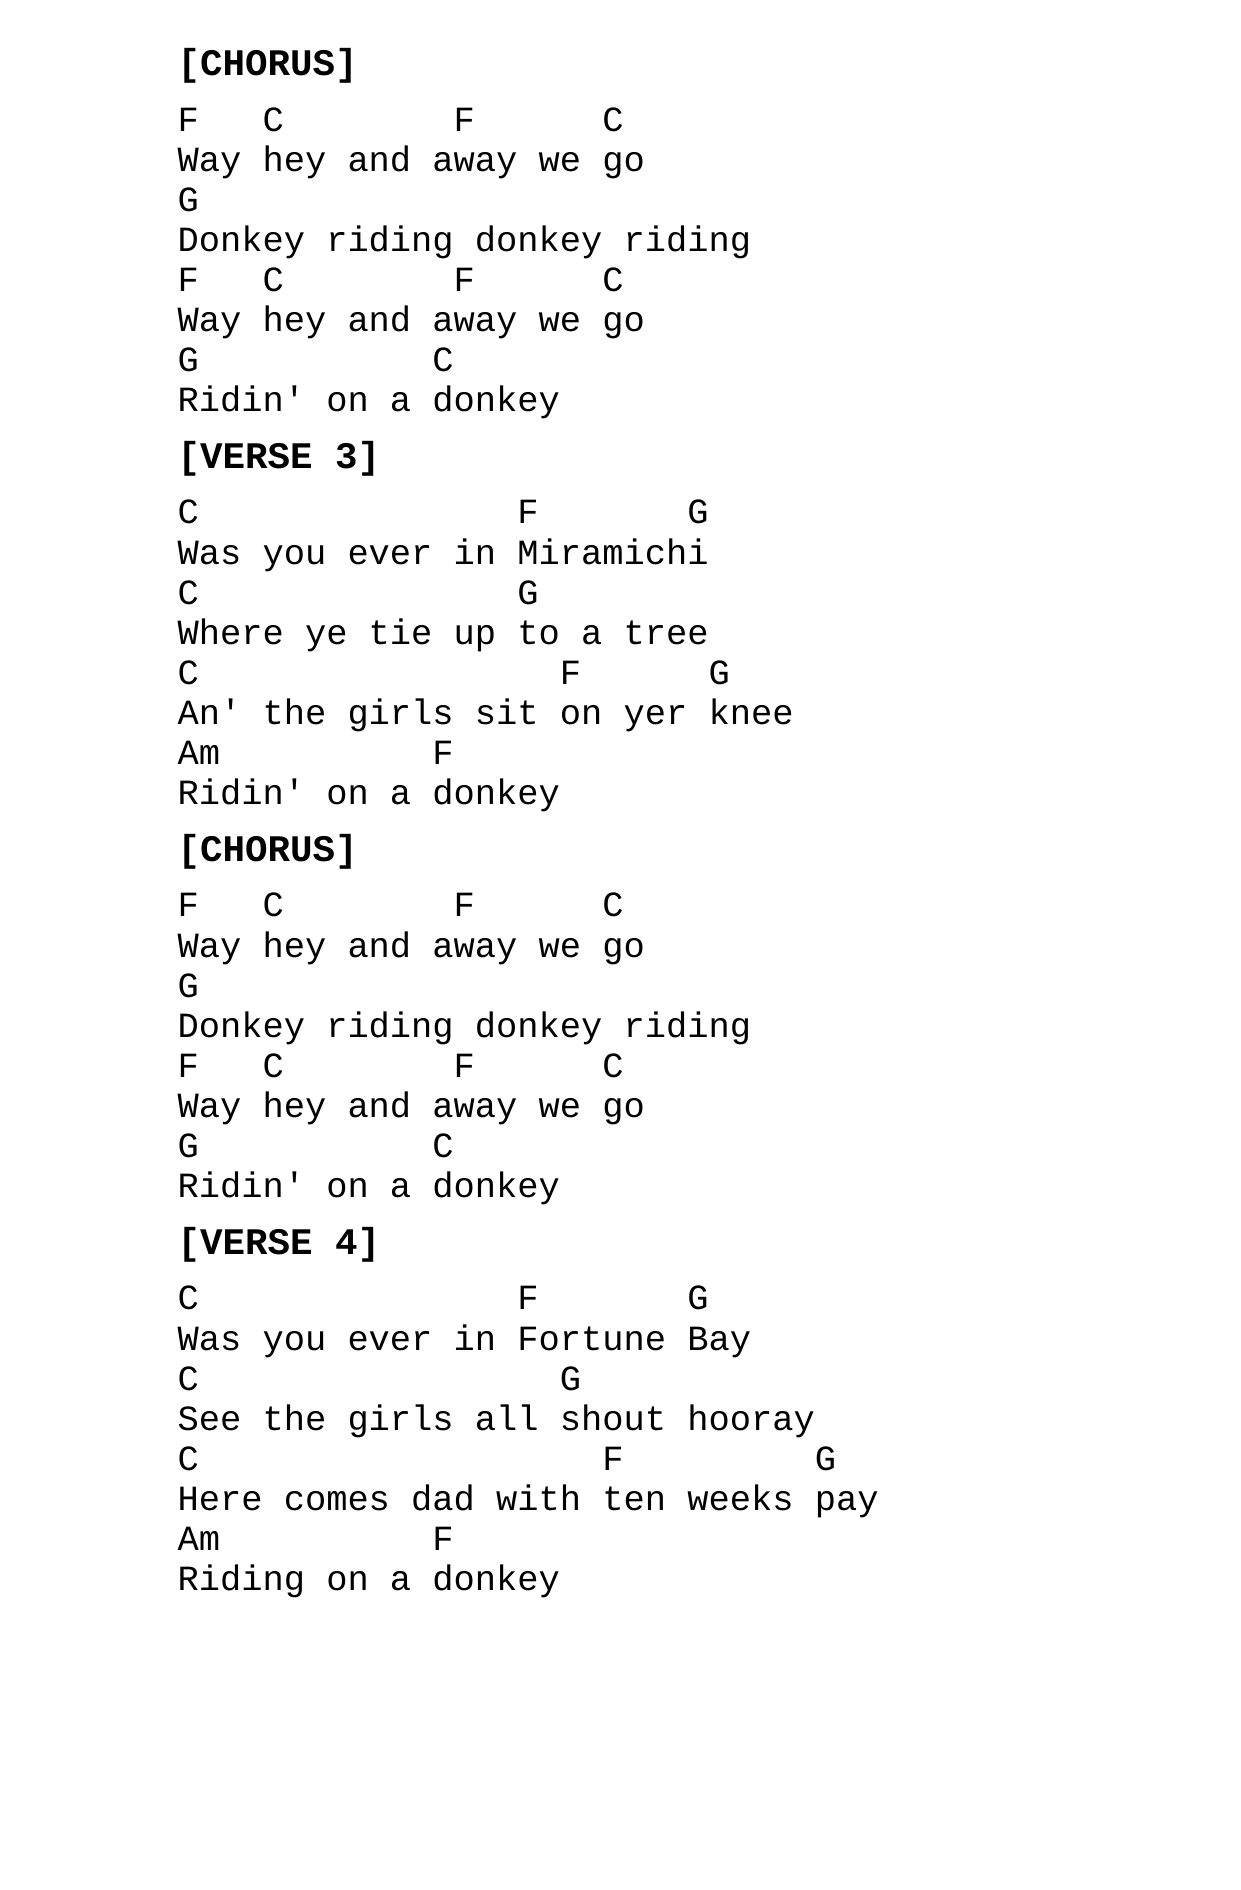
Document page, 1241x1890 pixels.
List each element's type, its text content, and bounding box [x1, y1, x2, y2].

text Was you ever in Miramichi [177, 534, 1196, 575]
text F C F C [177, 102, 1196, 142]
text C G [177, 575, 1196, 615]
text F C F C [177, 887, 1196, 927]
text G [177, 968, 1196, 1008]
text Ridin' on a donkey [177, 775, 1196, 815]
text Am F [177, 1521, 1196, 1561]
text F C F C [177, 262, 1196, 302]
text Am F [177, 735, 1196, 775]
text F C F C [177, 1048, 1196, 1088]
text Donkey riding donkey riding [177, 1008, 1196, 1048]
text Here comes dad with ten weeks pay [177, 1481, 1196, 1521]
text Way hey and away we go [177, 302, 1196, 342]
text G [177, 182, 1196, 222]
subtitle [VERSE 3] [177, 437, 1196, 480]
text Way hey and away we go [177, 927, 1196, 968]
subtitle [CHORUS] [177, 44, 1196, 87]
text Ridin' on a donkey [177, 1168, 1196, 1208]
subtitle [CHORUS] [177, 830, 1196, 873]
text C F G [177, 655, 1196, 695]
text See the girls all shout hooray [177, 1401, 1196, 1441]
text Ridin' on a donkey [177, 382, 1196, 422]
text C G [177, 1361, 1196, 1401]
text An' the girls sit on yer knee [177, 695, 1196, 735]
text Where ye tie up to a tree [177, 615, 1196, 655]
text Way hey and away we go [177, 1088, 1196, 1128]
text Donkey riding donkey riding [177, 222, 1196, 262]
text Way hey and away we go [177, 142, 1196, 182]
text C F G [177, 1441, 1196, 1481]
subtitle [VERSE 4] [177, 1223, 1196, 1266]
text Was you ever in Fortune Bay [177, 1320, 1196, 1361]
text G C [177, 1128, 1196, 1168]
text Riding on a donkey [177, 1561, 1196, 1601]
text C F G [177, 494, 1196, 534]
text G C [177, 342, 1196, 382]
text C F G [177, 1280, 1196, 1320]
